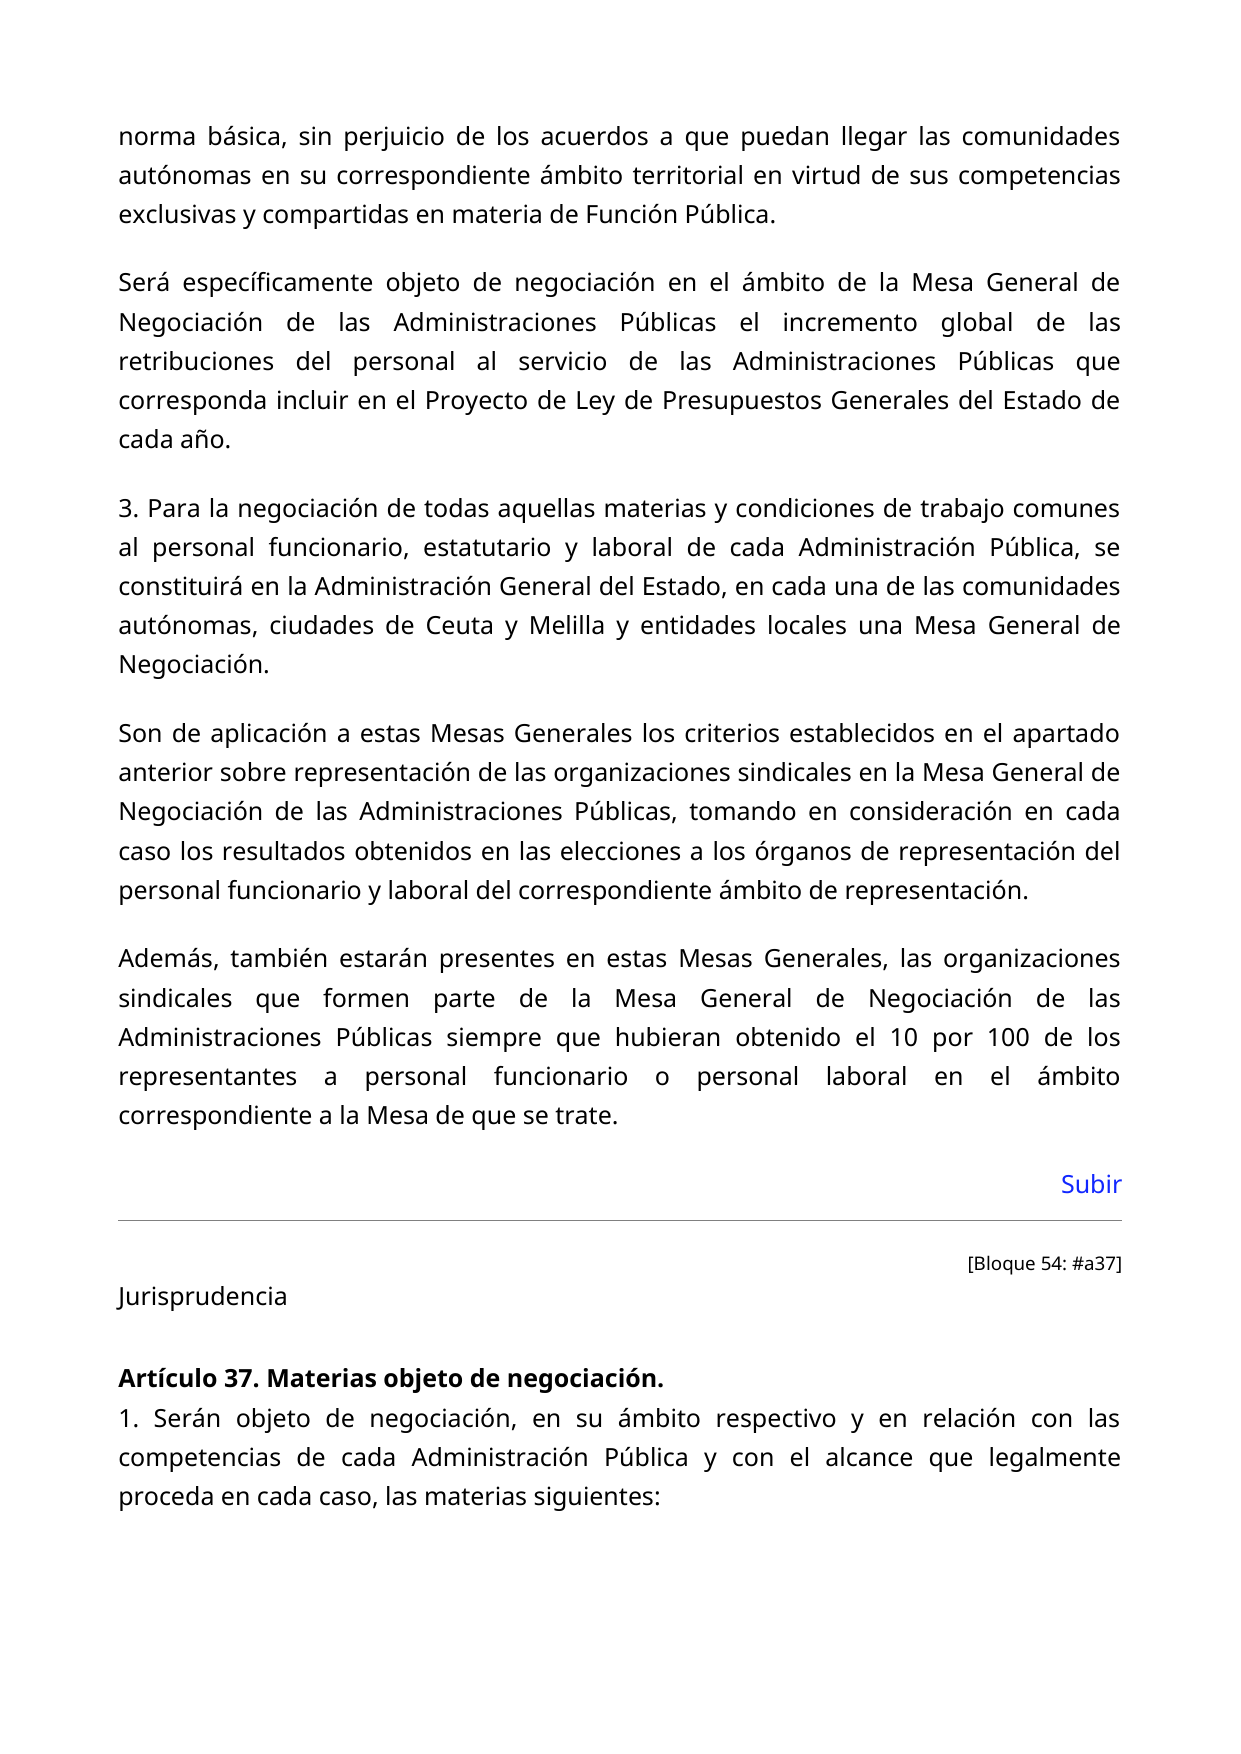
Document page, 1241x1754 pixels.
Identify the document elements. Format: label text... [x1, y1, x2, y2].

text [Bloque 54: #a37] [118, 1250, 1122, 1275]
text Jurisprudencia [118, 1279, 1122, 1313]
subtitle Artículo 37. Materias objeto de negociación. [118, 1360, 1122, 1394]
text norma básica, sin perjuicio de los acuerdos a que puedan llegar las comunidades autónomas en su correspondiente ámbito territorial en virtud de sus competencias exclusivas y compartidas en materia de Función Pública. [118, 118, 1122, 231]
text 3. Para la negociación de todas aquellas materias y condiciones de trabajo comunes al personal funcionario, estatutario y laboral de cada Administración Pública, se constituirá en la Administración General del Estado, en cada una de las comunidades autónomas, ciudades de Ceuta y Melilla y entidades locales una Mesa General de Negociación. [118, 490, 1122, 681]
text Subir [118, 1166, 1122, 1200]
text Son de aplicación a estas Mesas Generales los criterios establecidos en el apartado anterior sobre representación de las organizaciones sindicales en la Mesa General de Negociación de las Administraciones Públicas, tomando en consideración en cada caso los resultados obtenidos en las elecciones a los órganos de representación del personal funcionario y laboral del correspondiente ámbito de representación. [118, 716, 1122, 906]
text Será específicamente objeto de negociación en el ámbito de la Mesa General de Negociación de las Administraciones Públicas el incremento global de las retribuciones del personal al servicio de las Administraciones Públicas que corresponda incluir en el Proyecto de Ley de Presupuestos Generales del Estado de cada año. [118, 265, 1122, 456]
text Además, también estarán presentes en estas Mesas Generales, las organizaciones sindicales que formen parte de la Mesa General de Negociación de las Administraciones Públicas siempre que hubieran obtenido el 10 por 100 de los representantes a personal funcionario o personal laboral en el ámbito correspondiente a la Mesa de que se trate. [118, 941, 1122, 1132]
text 1. Serán objeto de negociación, en su ámbito respectivo y en relación con las competencias de cada Administración Pública y con el alcance que legalmente proceda en cada caso, las materias siguientes: [118, 1401, 1122, 1513]
